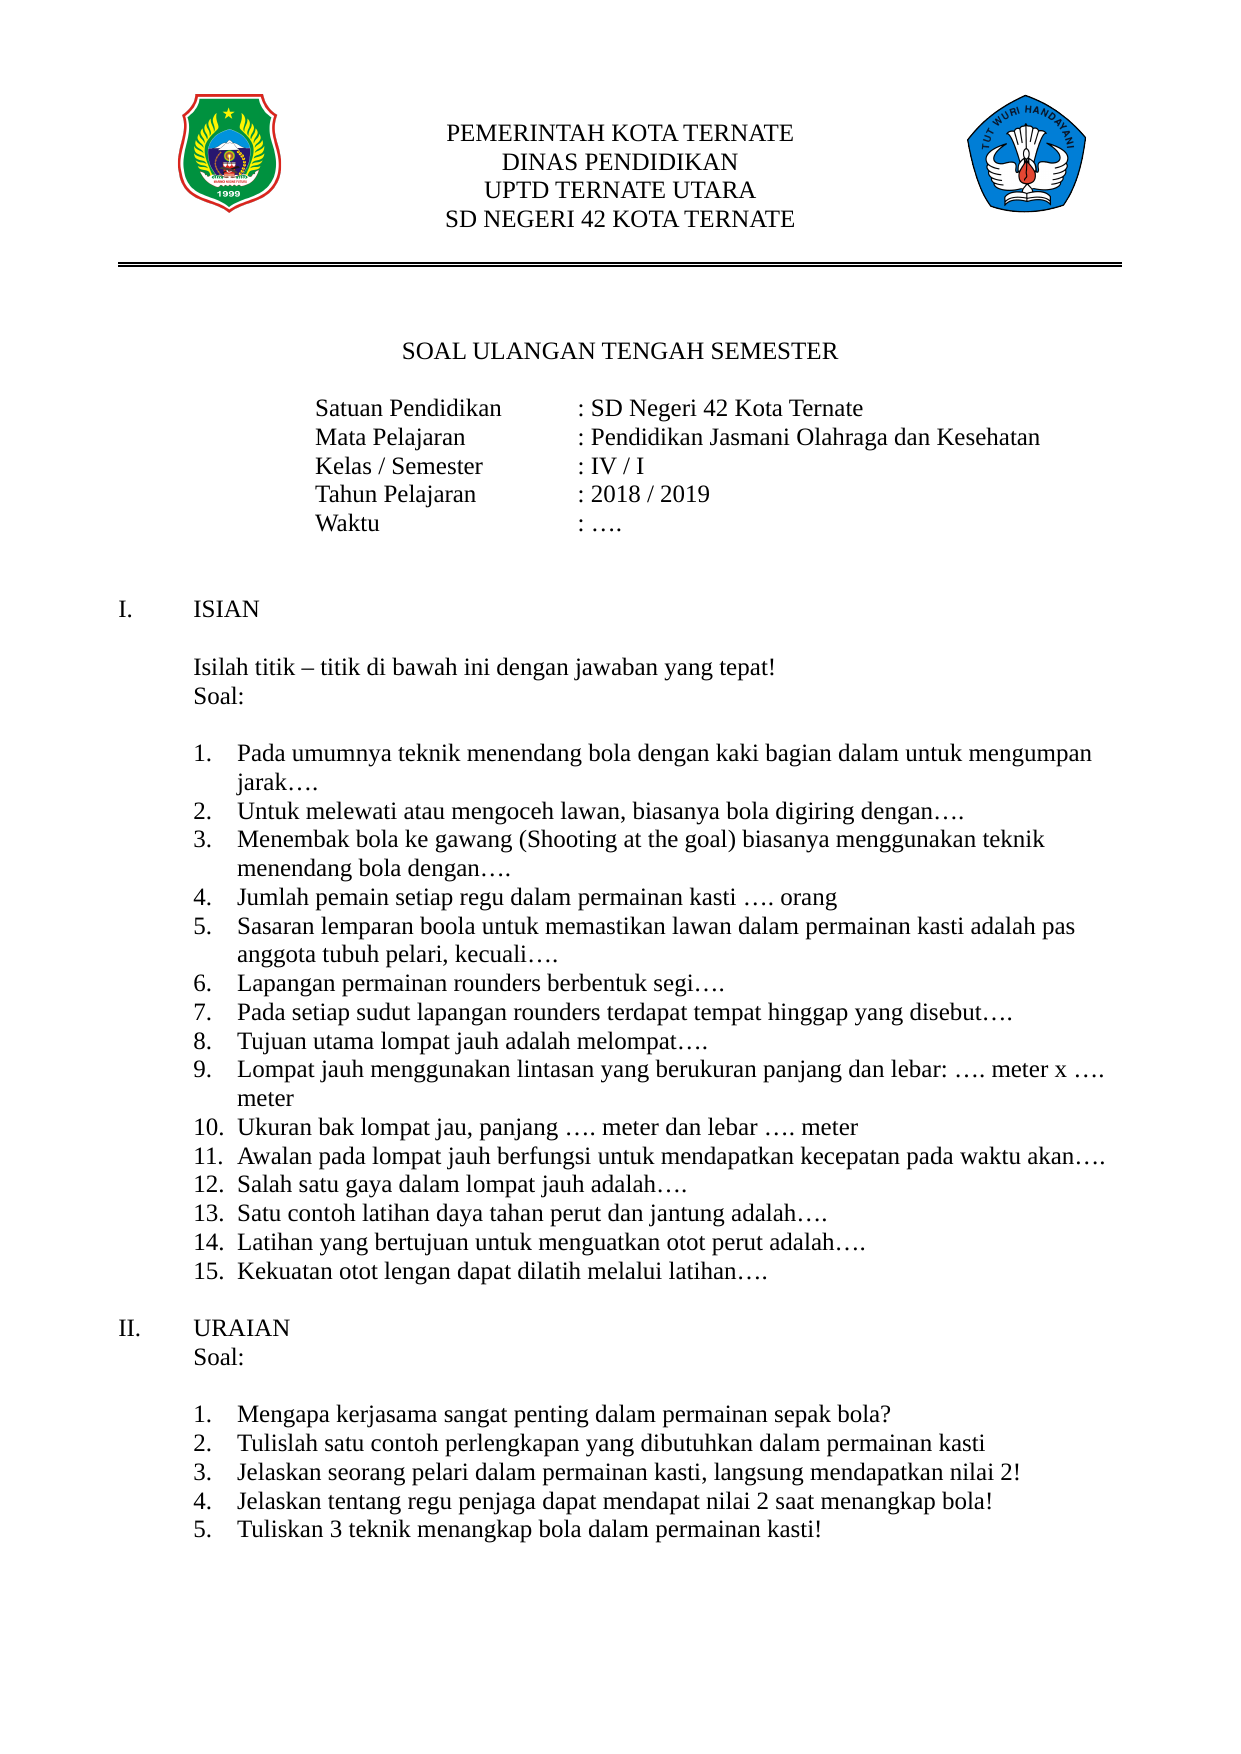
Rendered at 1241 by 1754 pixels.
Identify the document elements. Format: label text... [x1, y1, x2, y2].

list Sasaran lemparan boola untuk memastikan lawan dalam permainan kasti adalah pas anggota tubuh pelari, kecuali…. [193, 911, 1122, 968]
list Awalan pada lompat jauh berfungsi untuk mendapatkan kecepatan pada waktu akan…. [193, 1141, 1122, 1169]
list ISIAN [118, 594, 1122, 623]
list Untuk melewati atau mengoceh lawan, biasanya bola digiring dengan…. [193, 796, 1122, 824]
list Salah satu gaya dalam lompat jauh adalah…. [193, 1169, 1122, 1198]
list Mengapa kerjasama sangat penting dalam permainan sepak bola? [193, 1399, 1122, 1428]
picture [170, 94, 289, 213]
list Satu contoh latihan daya tahan perut dan jantung adalah…. [193, 1198, 1122, 1227]
list Pada setiap sudut lapangan rounders terdapat tempat hinggap yang disebut…. [193, 997, 1122, 1026]
text [118, 118, 170, 147]
text [118, 147, 170, 176]
text PEMERINTAH KOTA TERNATE [289, 118, 966, 147]
list Pada umumnya teknik menendang bola dengan kaki bagian dalam untuk mengumpan jarak…. [193, 738, 1122, 796]
list Jelaskan tentang regu penjaga dapat mendapat nilai 2 saat menangkap bola! [193, 1486, 1122, 1514]
text Isilah titik – titik di bawah ini dengan jawaban yang tepat! [118, 652, 1122, 681]
list Tulislah satu contoh perlengkapan yang dibutuhkan dalam permainan kasti [193, 1428, 1122, 1457]
text Waktu : …. [315, 508, 1122, 537]
text Tahun Pelajaran : 2018 / 2019 [315, 479, 1122, 508]
text [118, 176, 170, 204]
text Soal: [118, 681, 1122, 709]
list Kekuatan otot lengan dapat dilatih melalui latihan…. [193, 1256, 1122, 1284]
list Jumlah pemain setiap regu dalam permainan kasti …. orang [193, 882, 1122, 911]
text SOAL ULANGAN TENGAH SEMESTER [118, 336, 1122, 364]
text UPTD TERNATE UTARA [289, 176, 966, 204]
list Latihan yang bertujuan untuk menguatkan otot perut adalah…. [193, 1227, 1122, 1256]
text Kelas / Semester : IV / I [315, 451, 1122, 479]
list Ukuran bak lompat jau, panjang …. meter dan lebar …. meter [193, 1112, 1122, 1141]
table_header [118, 267, 1122, 307]
text [1087, 176, 1122, 204]
text Satuan Pendidikan : SD Negeri 42 Kota Ternate [315, 393, 1122, 422]
list Jelaskan seorang pelari dalam permainan kasti, langsung mendapatkan nilai 2! [193, 1457, 1122, 1486]
list Tujuan utama lompat jauh adalah melompat…. [193, 1026, 1122, 1054]
list Lapangan permainan rounders berbentuk segi…. [193, 968, 1122, 997]
text [1087, 118, 1122, 147]
text Mata Pelajaran : Pendidikan Jasmani Olahraga dan Kesehatan [315, 422, 1122, 451]
text [1087, 147, 1122, 176]
text DINAS PENDIDIKAN [289, 147, 966, 176]
picture [966, 94, 1087, 213]
list Lompat jauh menggunakan lintasan yang berukuran panjang dan lebar: …. meter x …. meter [193, 1054, 1122, 1112]
text SD NEGERI 42 KOTA TERNATE [118, 204, 1122, 233]
list Menembak bola ke gawang (Shooting at the goal) biasanya menggunakan teknik menendang bola dengan…. [193, 824, 1122, 882]
list URAIAN [118, 1313, 1122, 1342]
text Soal: [118, 1342, 1122, 1371]
list Tuliskan 3 teknik menangkap bola dalam permainan kasti! [193, 1514, 1122, 1543]
